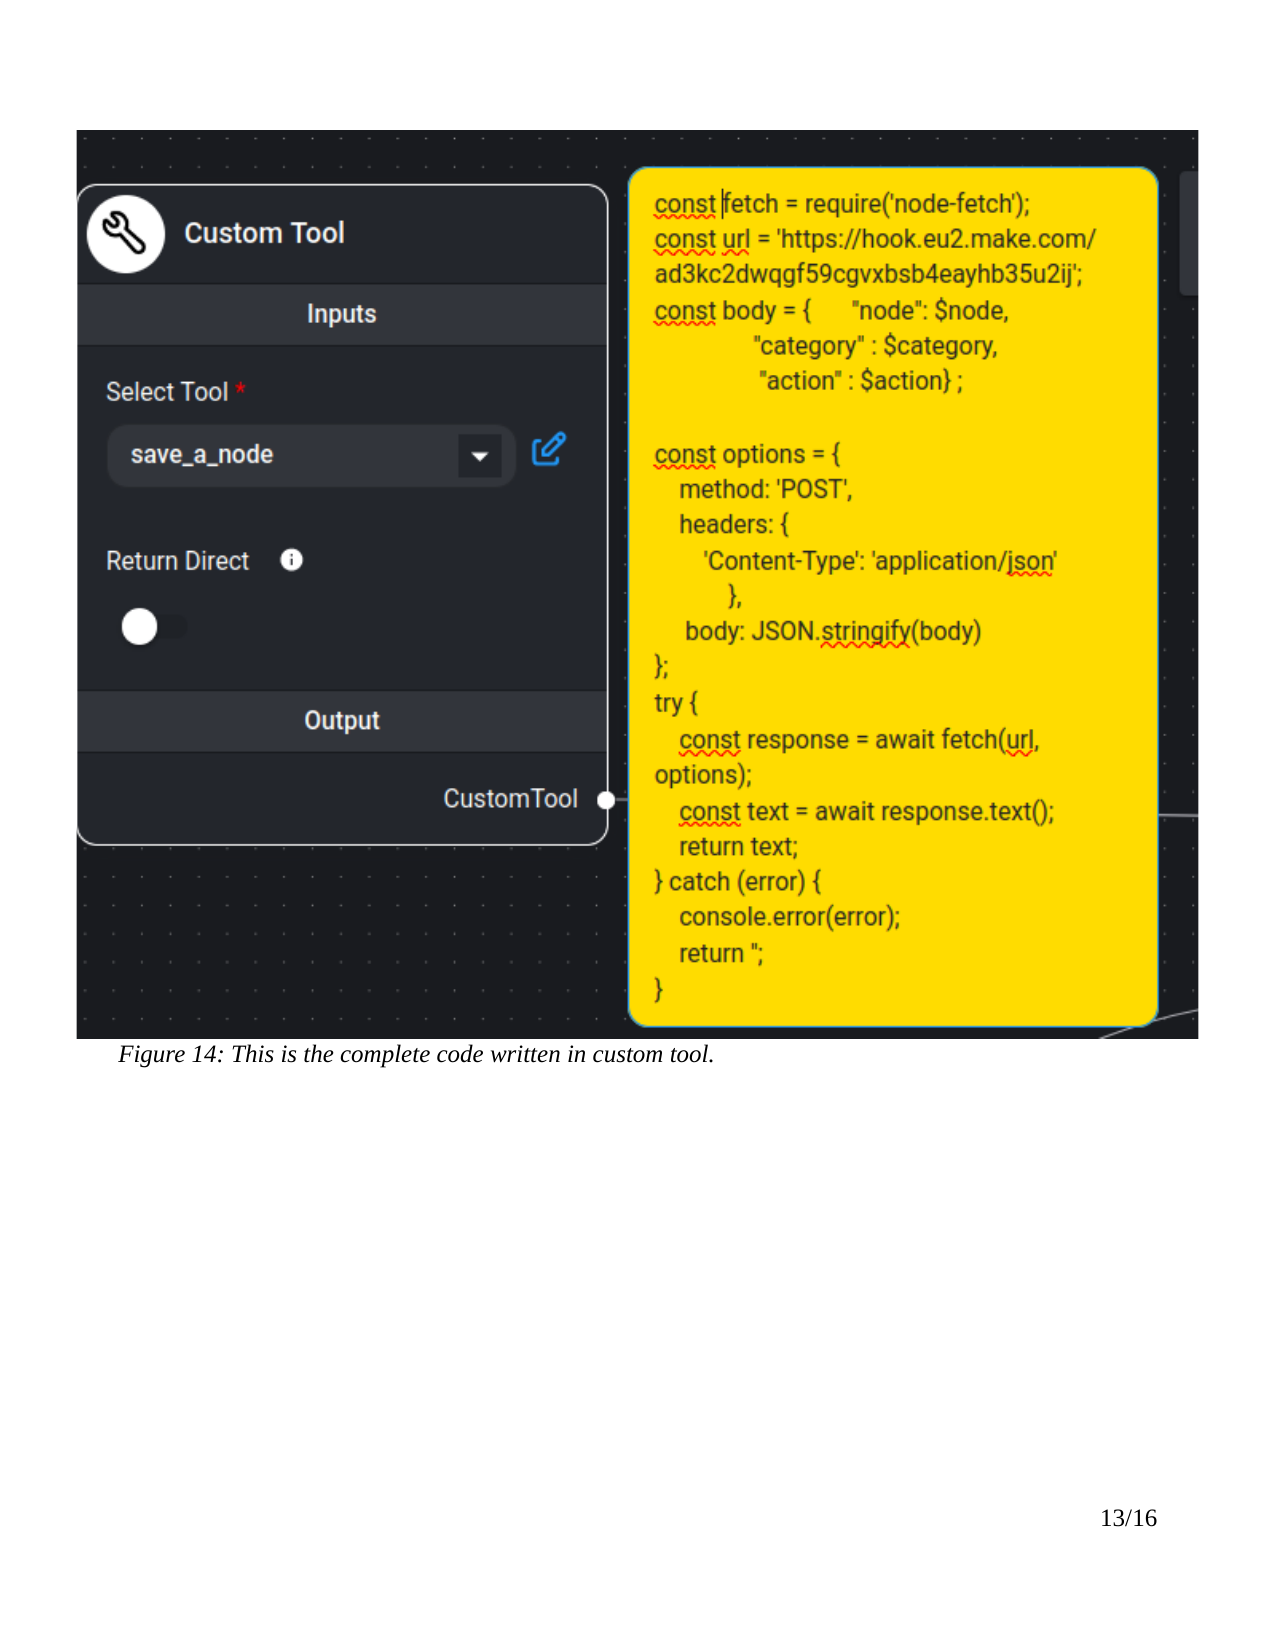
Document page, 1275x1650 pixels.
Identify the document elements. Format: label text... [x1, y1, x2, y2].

picture [76, 130, 1199, 1039]
text Figure 14: This is the complete code written in custom tool. [118, 1039, 1157, 1067]
